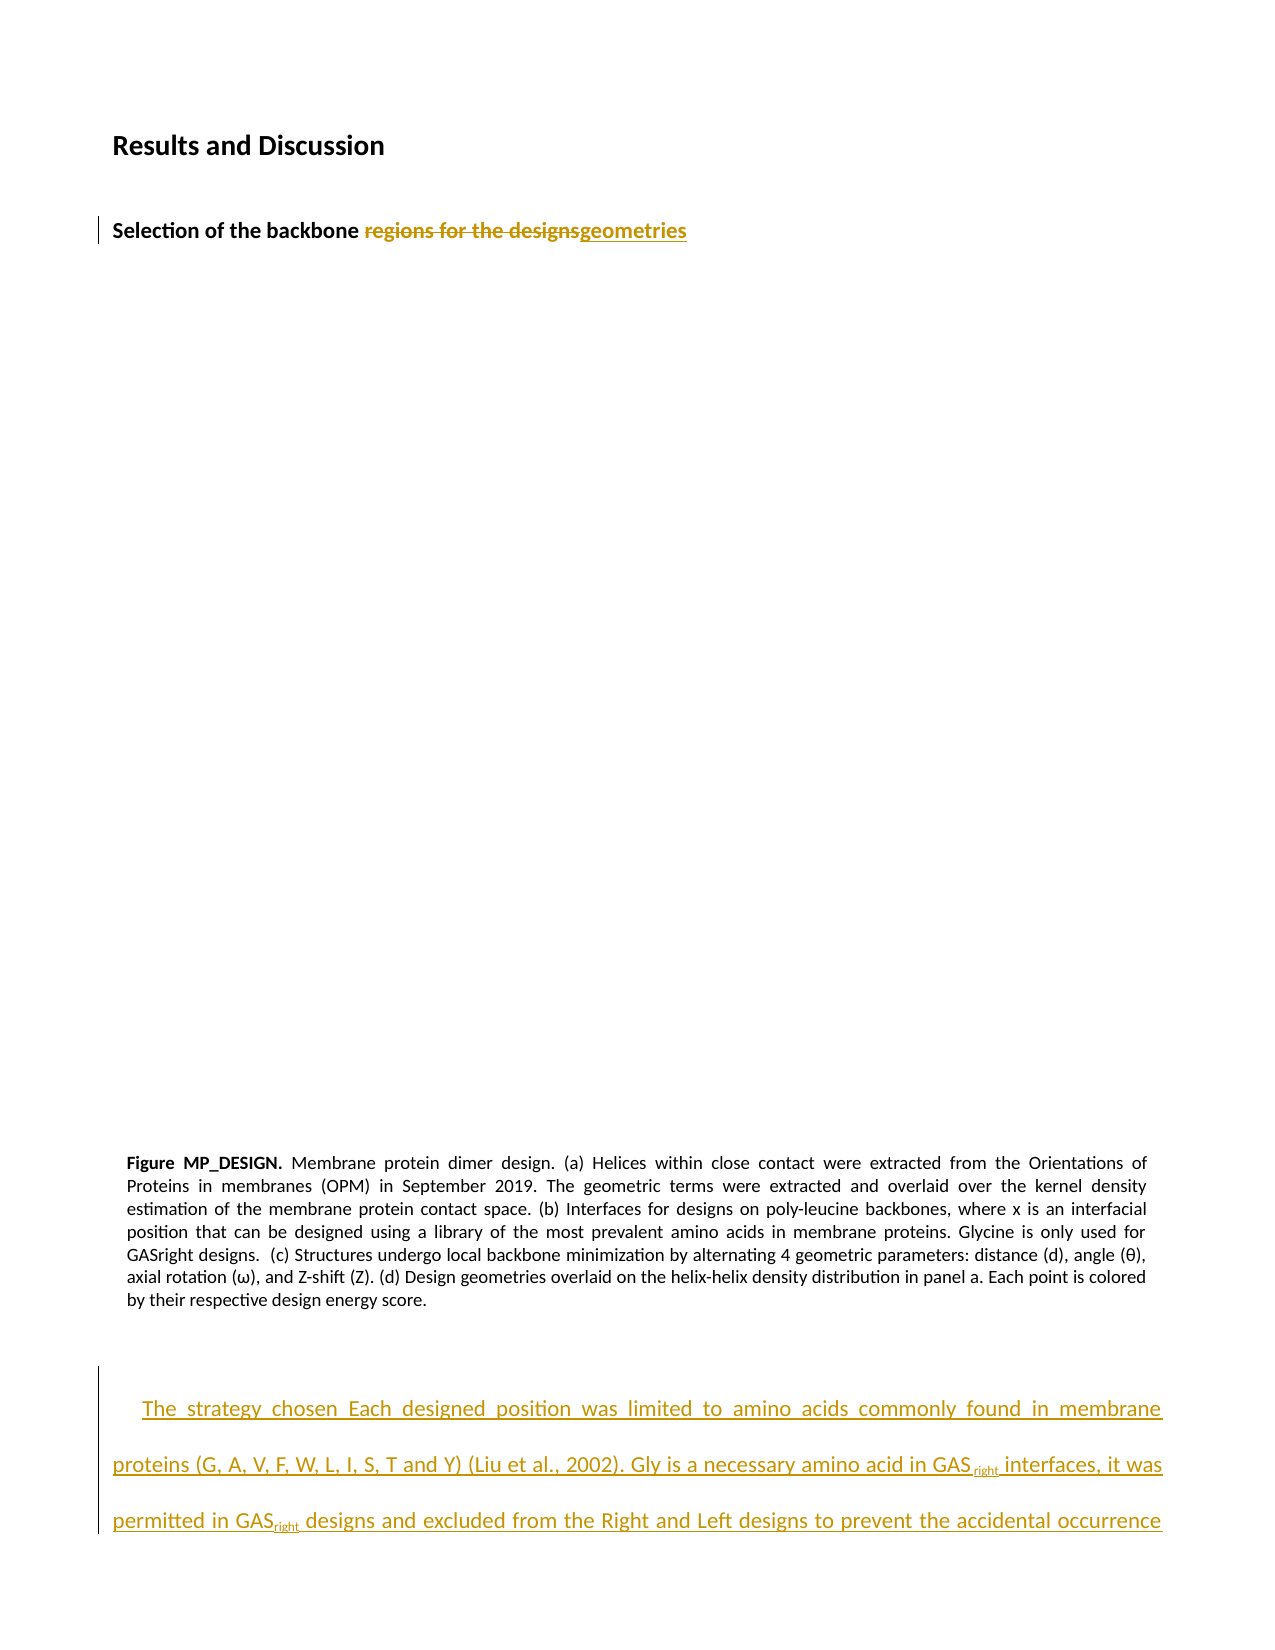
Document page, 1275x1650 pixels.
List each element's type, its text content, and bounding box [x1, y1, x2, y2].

text Figure MP_DESIGN. Membrane protein dimer design. (a) Helices within close contact were extracted from the Orientations of Proteins in membranes (OPM) in September 2019. The geometric terms were extracted and overlaid over the kernel density estimation of the membrane protein contact space. (b) Interfaces for designs on poly-leucine backbones, where x is an interfacial position that can be designed using a library of the most prevalent amino acids in membrane proteins. Glycine is only used for GASright designs. (c) Structures undergo local backbone minimization by alternating 4 geometric parameters: distance (d), angle (θ), axial rotation (ω), and Z-shift (Z). (d) Design geometries overlaid on the helix-helix density distribution in panel a. Each point is colored by their respective design energy score. [127, 1151, 1148, 1311]
subtitle Results and Discussion [112, 127, 1162, 163]
text The strategy chosen Each designed position was limited to amino acids commonly found in membrane proteins (G, A, V, F, W, L, I, S, T and Y) (Liu et al., 2002). Gly is a necessary amino acid in GASright interfaces, it was permitted in GASright designs and excluded from the Right and Left designs to prevent the accidental occurrence [112, 278, 1162, 1534]
subtitle Selection of the backbone geometries [112, 216, 1162, 244]
